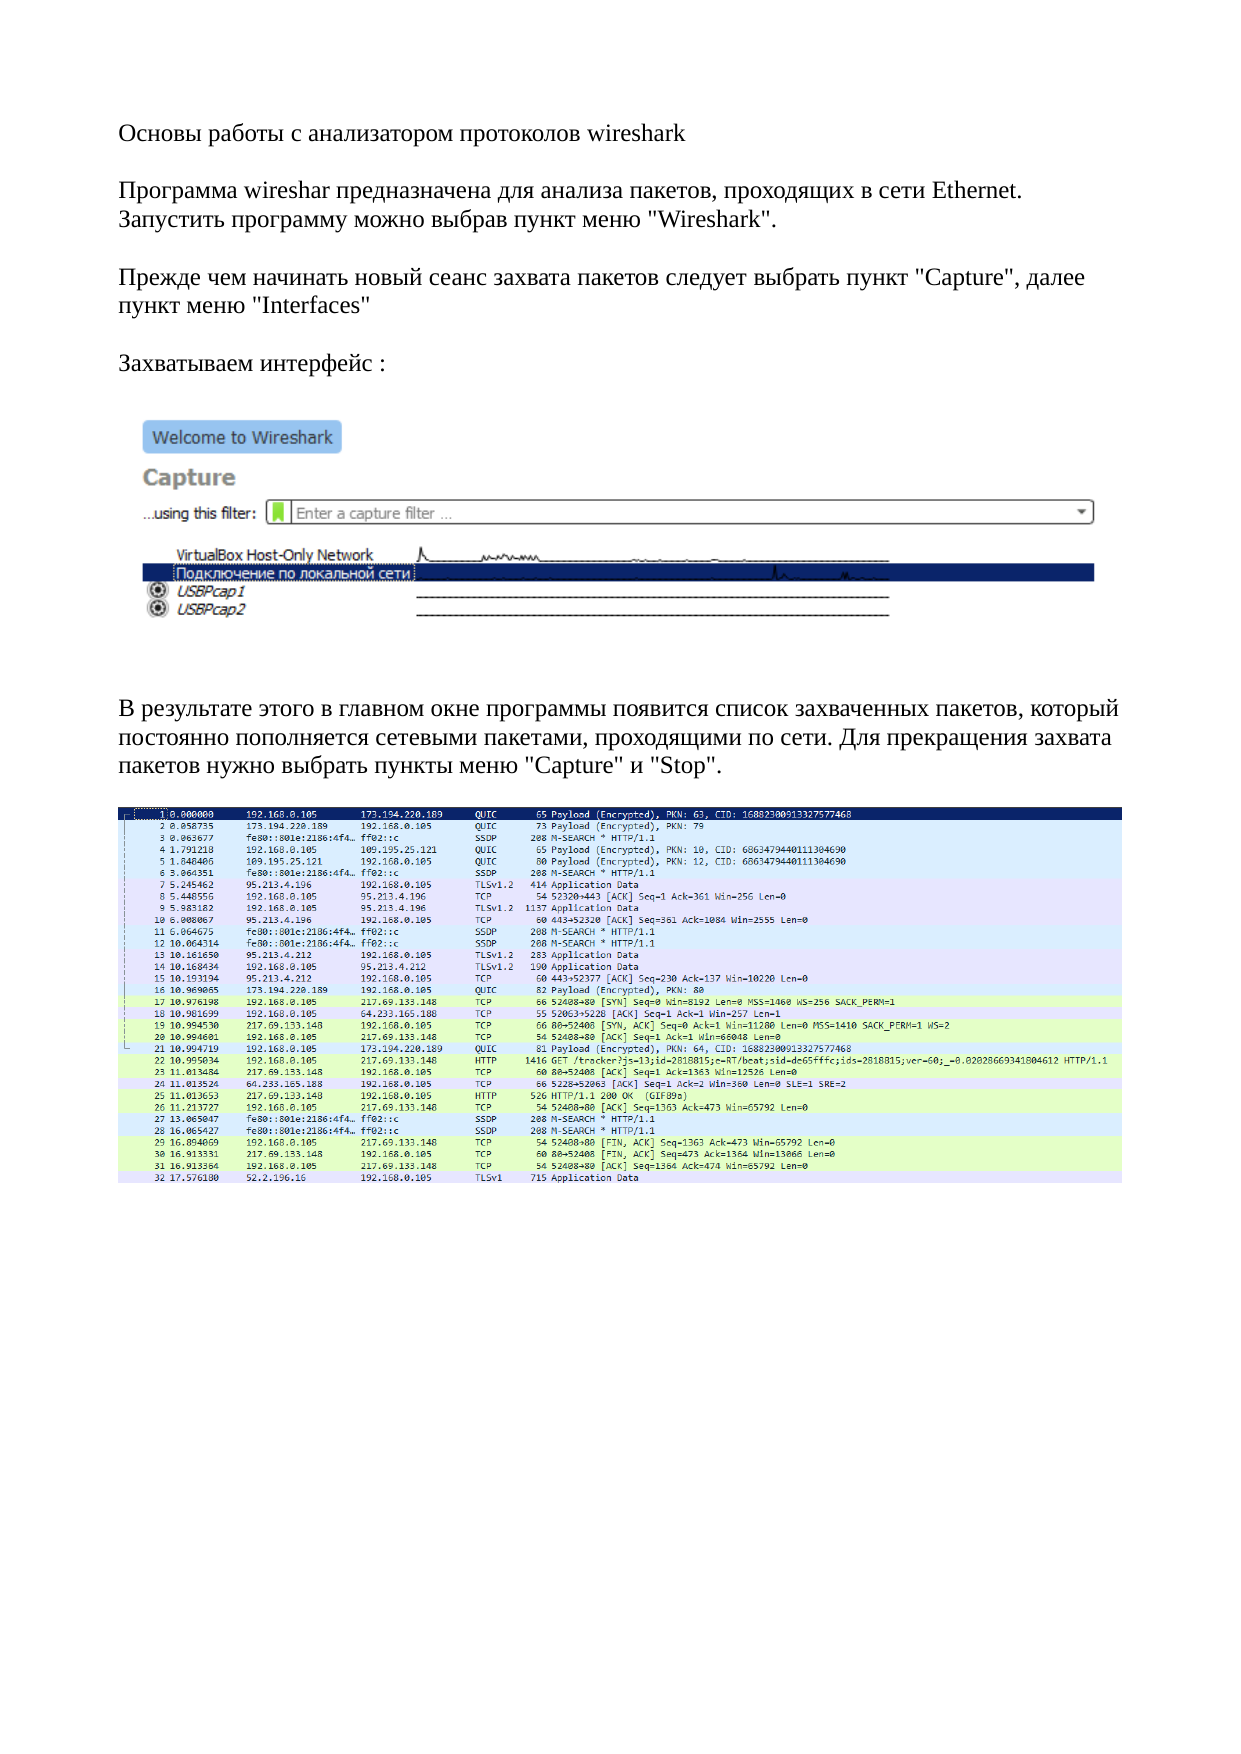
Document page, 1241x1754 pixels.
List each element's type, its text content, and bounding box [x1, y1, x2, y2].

text Программа wireshar предназначена для анализа пакетов, проходящих в сети Ethernet. Запустить программу можно выбрав пункт меню "Wireshark". [118, 176, 1122, 233]
picture [118, 807, 1122, 1185]
text Прежде чем начинать новый сеанс захвата пакетов следует выбрать пункт "Capture", далее пункт меню "Interfaces" [118, 262, 1122, 319]
text В результате этого в главном окне программы появится список захваченных пакетов, который постоянно пополняется сетевыми пакетами, проходящими по сети. Для прекращения захвата пакетов нужно выбрать пункты меню "Capture" и "Stop". [118, 693, 1122, 779]
picture [118, 405, 1122, 665]
text Захватываем интерфейс : [118, 348, 1122, 377]
text Основы работы с анализатором протоколов wireshark [118, 118, 1122, 147]
